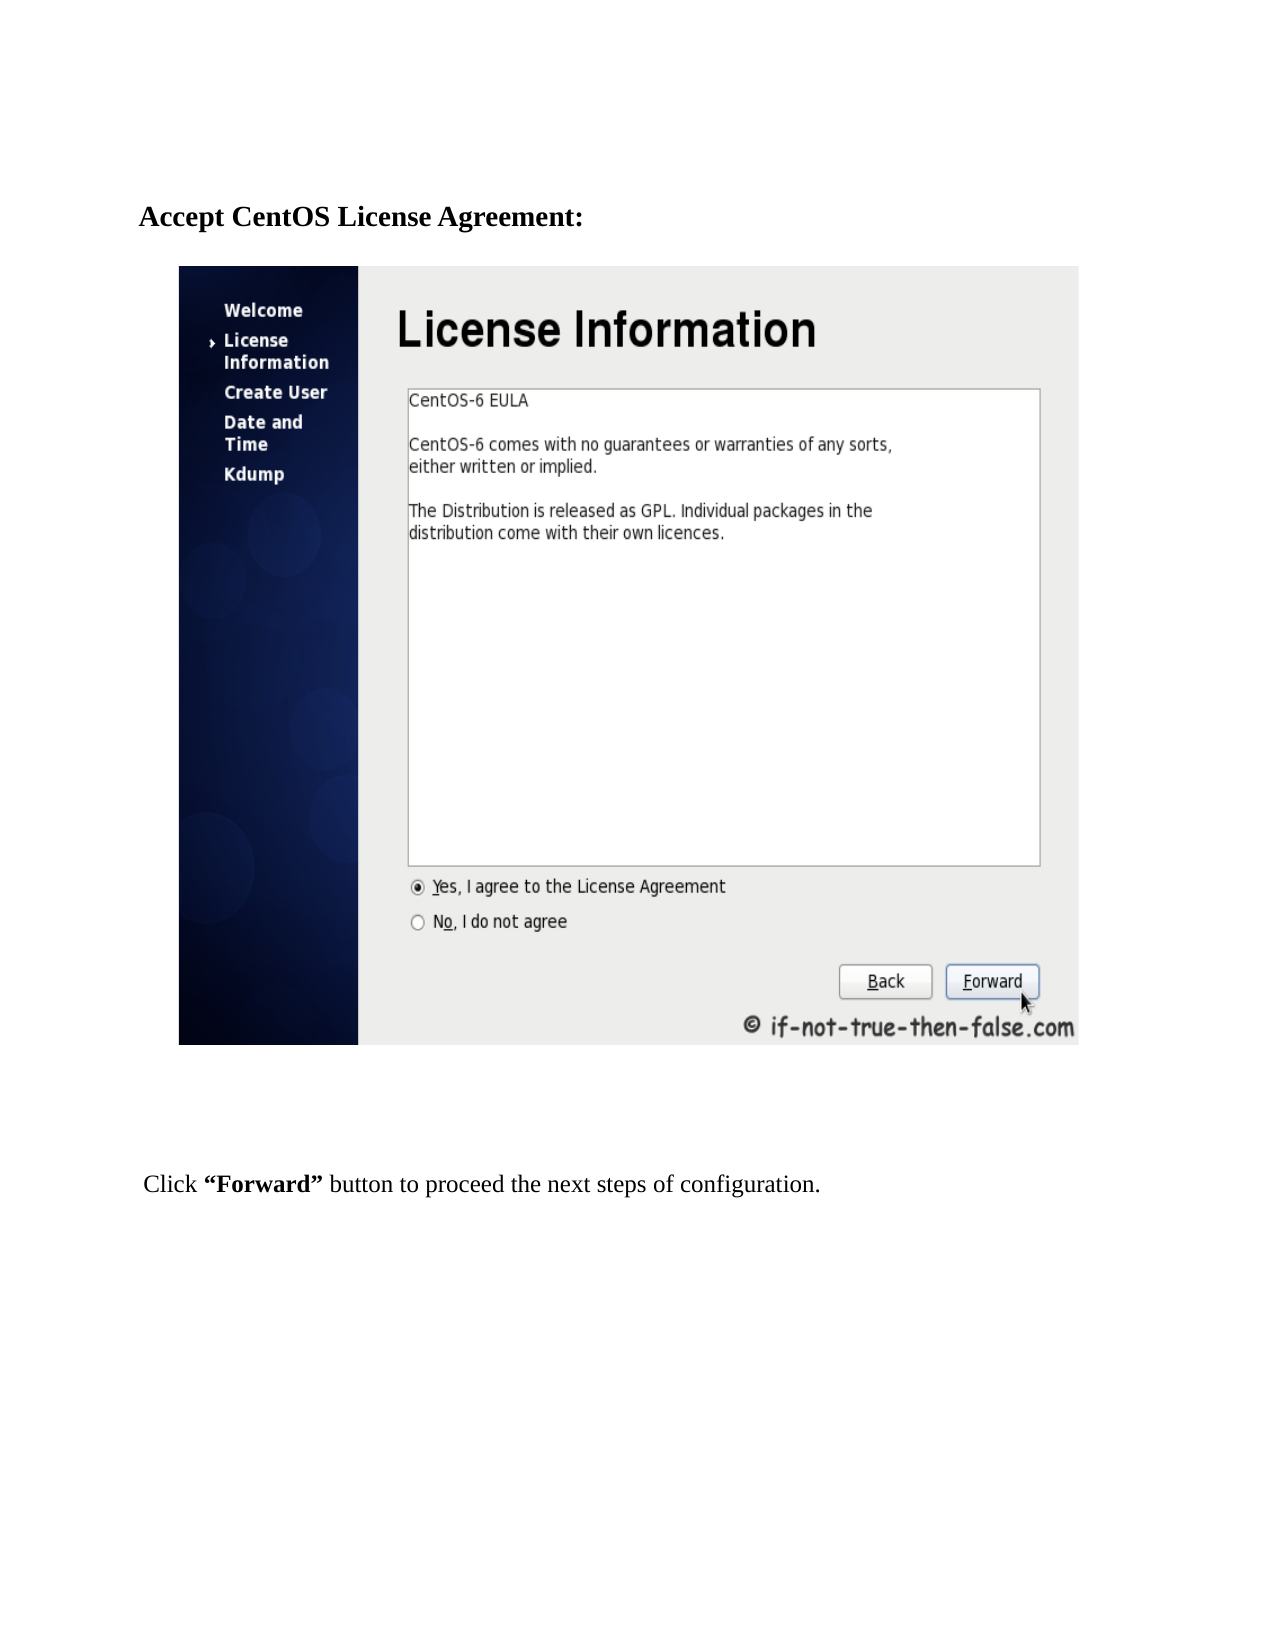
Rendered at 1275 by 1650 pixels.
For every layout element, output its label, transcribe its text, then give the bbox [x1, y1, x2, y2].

subtitle Accept CentOS License Agreement: [118, 199, 1157, 232]
picture [178, 266, 1079, 1045]
text Click “Forward” button to proceed the next steps of configuration. [118, 1169, 1157, 1197]
